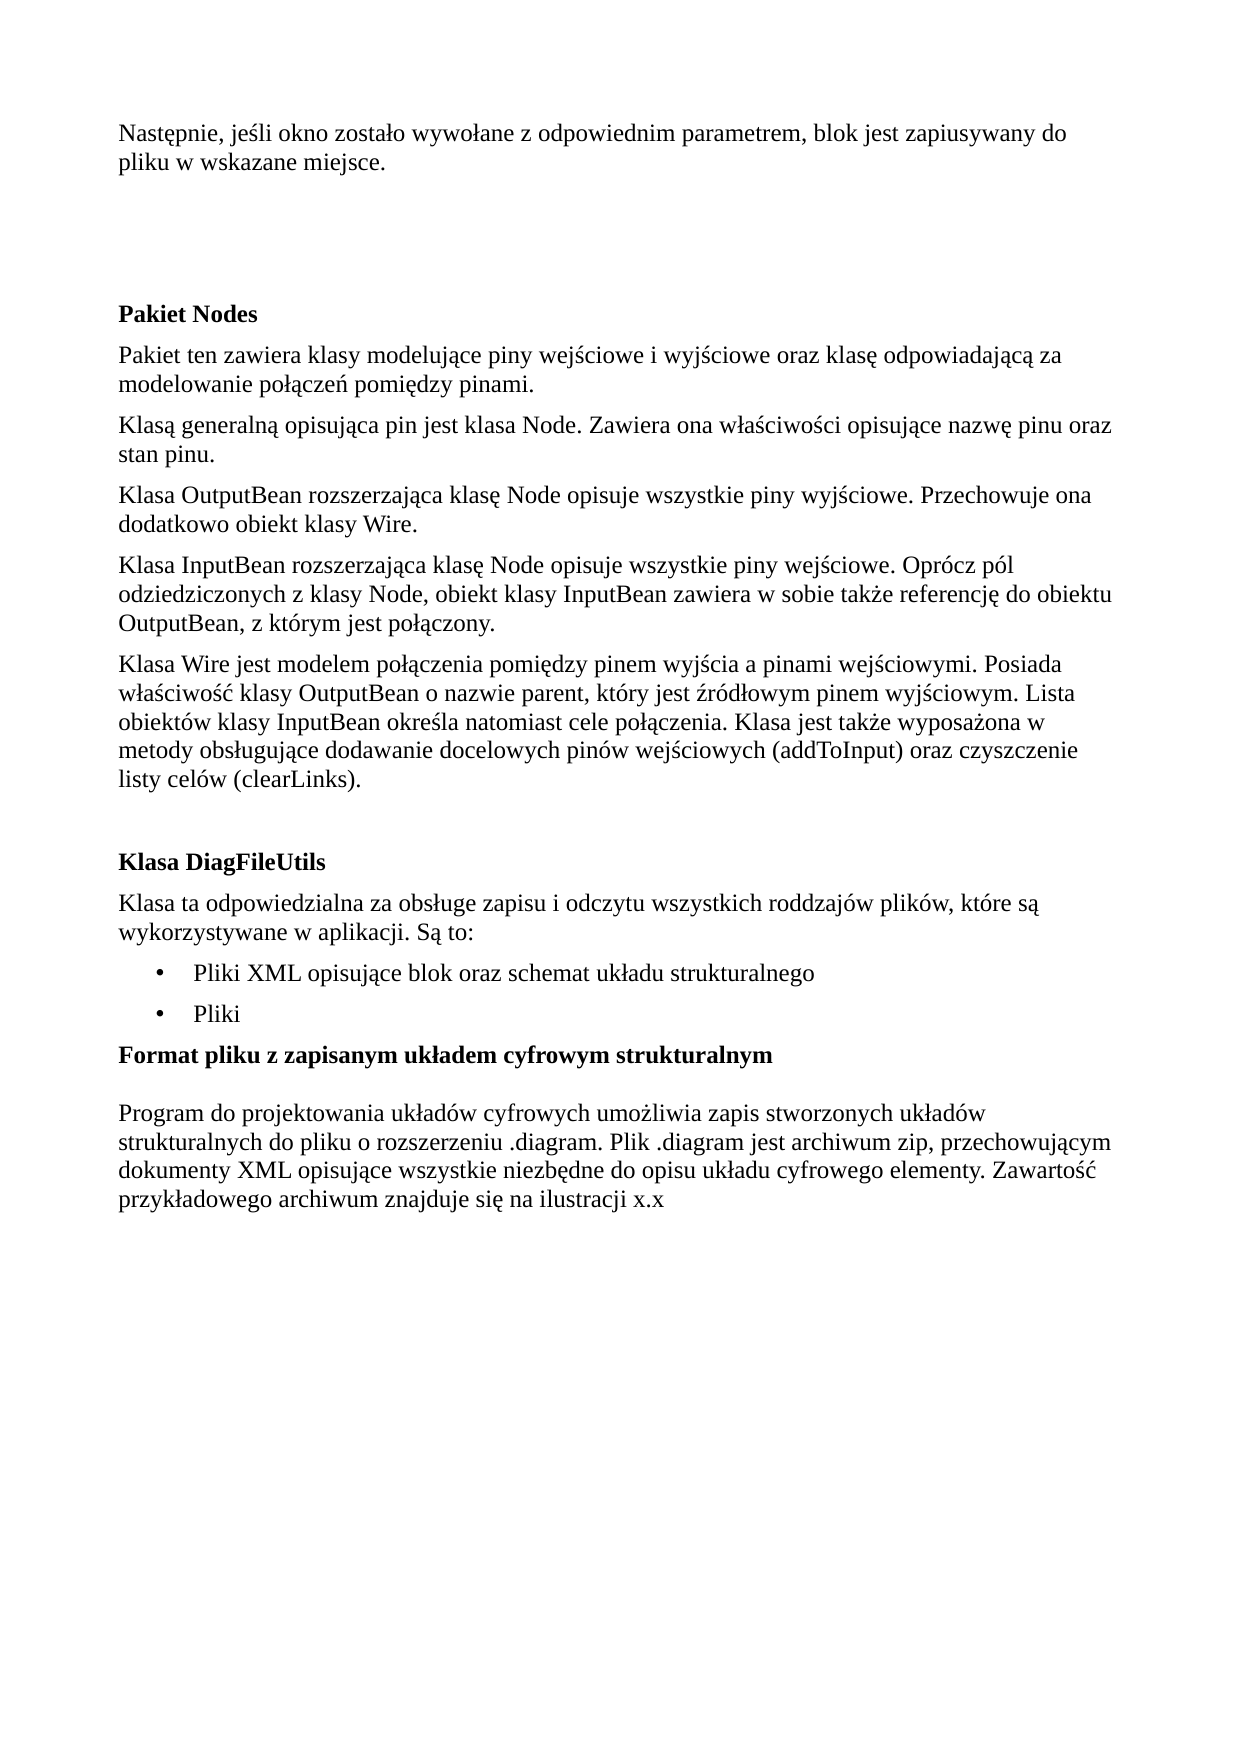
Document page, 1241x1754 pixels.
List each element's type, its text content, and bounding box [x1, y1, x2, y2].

list Pliki [156, 999, 1122, 1028]
text Klasa ta odpowiedzialna za obsługe zapisu i odczytu wszystkich roddzajów plików, które są wykorzystywane w aplikacji. Są to: [118, 888, 1122, 946]
text Pakiet ten zawiera klasy modelujące piny wejściowe i wyjściowe oraz klasę odpowiadającą za modelowanie połączeń pomiędzy pinami. [118, 341, 1122, 398]
text Klasa OutputBean rozszerzająca klasę Node opisuje wszystkie piny wyjściowe. Przechowuje ona dodatkowo obiekt klasy Wire. [118, 481, 1122, 538]
text Format pliku z zapisanym układem cyfrowym strukturalnym [118, 1041, 1122, 1069]
list Pliki XML opisujące blok oraz schemat układu strukturalnego [156, 958, 1122, 987]
text Pakiet Nodes [118, 299, 1122, 328]
text Klasą generalną opisująca pin jest klasa Node. Zawiera ona właściwości opisujące nazwę pinu oraz stan pinu. [118, 411, 1122, 468]
text Program do projektowania układów cyfrowych umożliwia zapis stworzonych układów strukturalnych do pliku o rozszerzeniu .diagram. Plik .diagram jest archiwum zip, przechowującym dokumenty XML opisujące wszystkie niezbędne do opisu układu cyfrowego elementy. Zawartość przykładowego archiwum znajduje się na ilustracji x.x [118, 1098, 1122, 1213]
text Następnie, jeśli okno zostało wywołane z odpowiednim parametrem, blok jest zapiusywany do pliku w wskazane miejsce. [118, 118, 1122, 176]
text Klasa Wire jest modelem połączenia pomiędzy pinem wyjścia a pinami wejściowymi. Posiada właściwość klasy OutputBean o nazwie parent, który jest źródłowym pinem wyjściowym. Lista obiektów klasy InputBean określa natomiast cele połączenia. Klasa jest także wyposażona w metody obsługujące dodawanie docelowych pinów wejściowych (addToInput) oraz czyszczenie listy celów (clearLinks). [118, 649, 1122, 793]
text Klasa DiagFileUtils [118, 847, 1122, 876]
text Klasa InputBean rozszerzająca klasę Node opisuje wszystkie piny wejściowe. Oprócz pól odziedziczonych z klasy Node, obiekt klasy InputBean zawiera w sobie także referencję do obiektu OutputBean, z którym jest połączony. [118, 551, 1122, 637]
